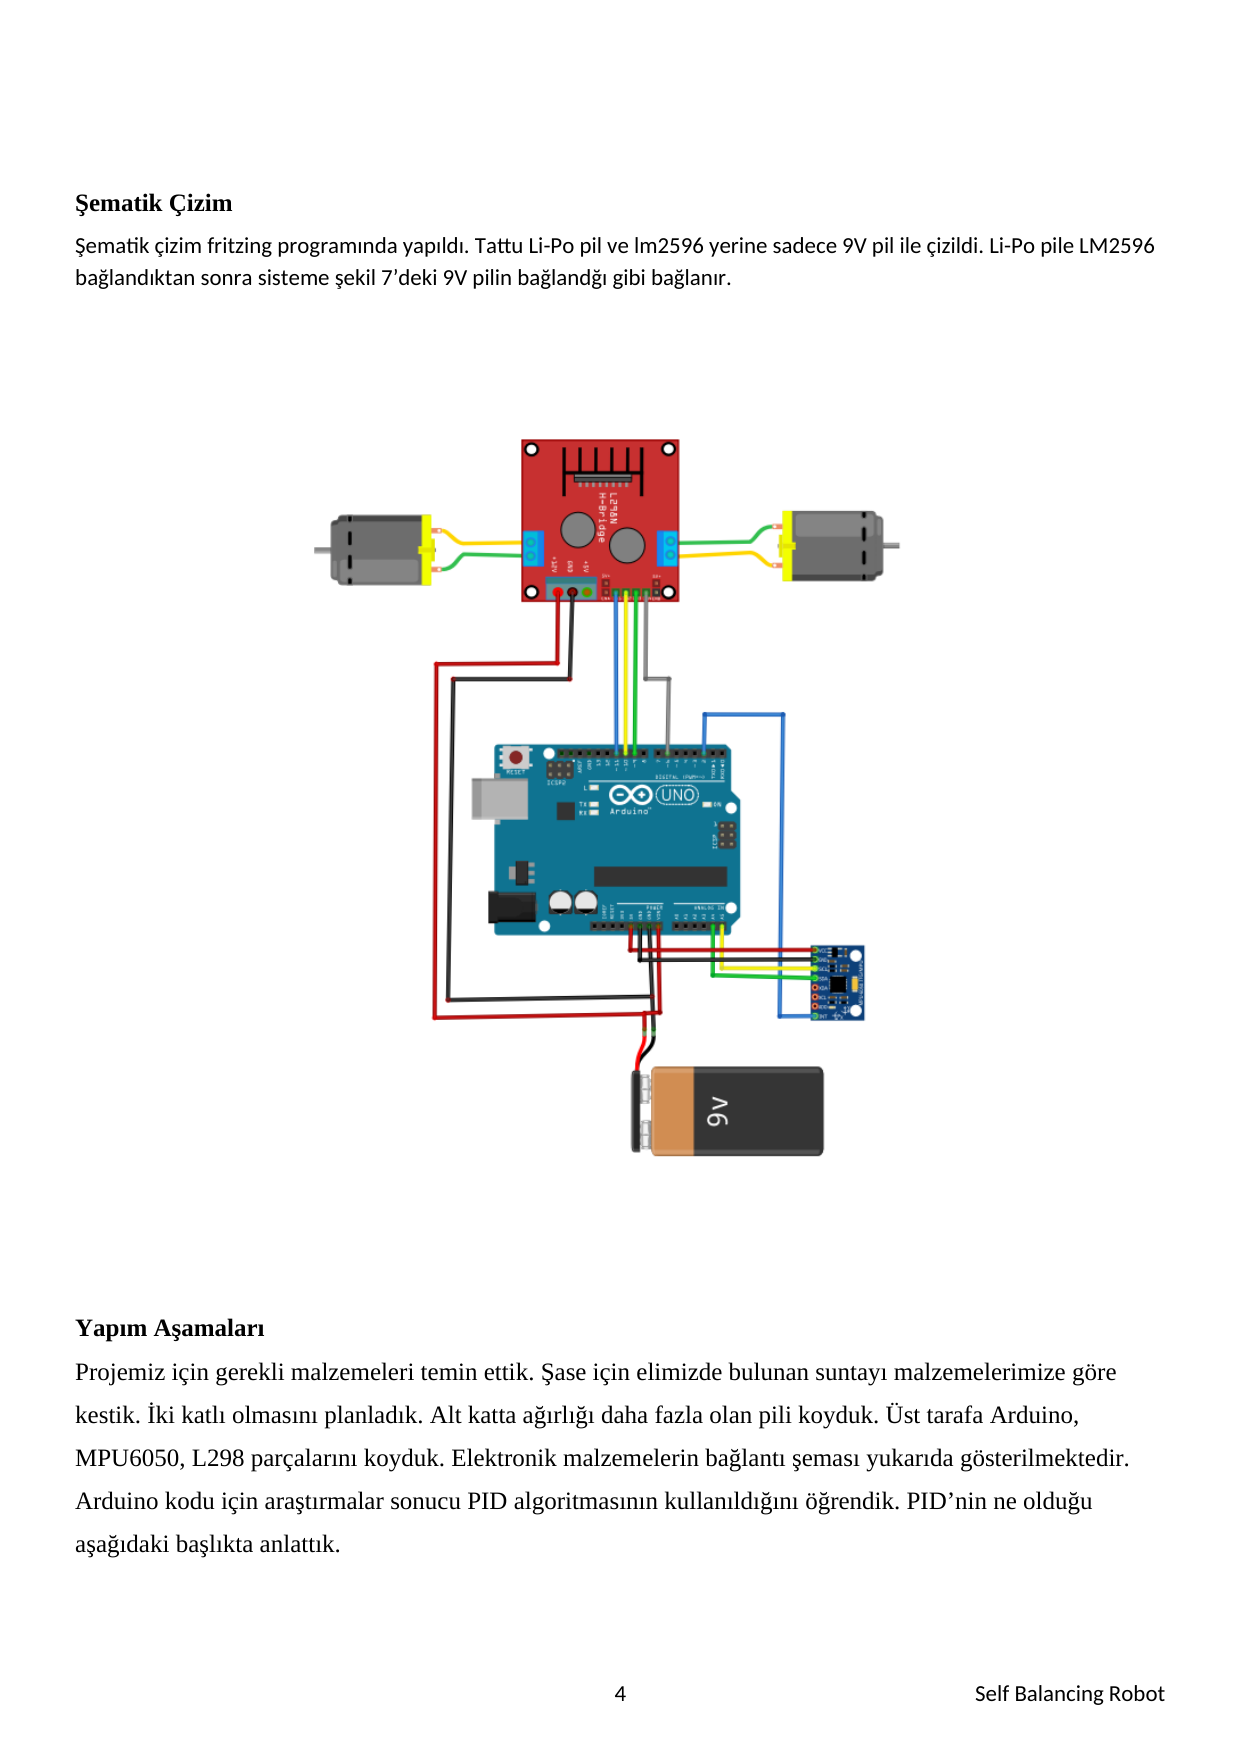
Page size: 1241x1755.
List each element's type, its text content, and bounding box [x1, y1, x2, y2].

subtitle Yapım Aşamaları [75, 1313, 1165, 1342]
text Şematik çizim fritzing programında yapıldı. Tattu Li-Po pil ve lm2596 yerine sadece 9V pil ile çizildi. Li-Po pile LM2596 bağlandıktan sonra sisteme şekil 7’deki 9V pilin bağlandğı gibi bağlanır. [75, 231, 1165, 291]
text Projemiz için gerekli malzemeleri temin ettik. Şase için elimizde bulunan suntayı malzemelerimize göre kestik. İki katlı olmasını planladık. Alt katta ağırlığı daha fazla olan pili koyduk. Üst tarafa Arduino, MPU6050, L298 parçalarını koyduk. Elektronik malzemelerin bağlantı şeması yukarıda gösterilmektedir. Arduino kodu için araştırmalar sonucu PID algoritmasının kullanıldığını öğrendik. PID’nin ne olduğu aşağıdaki başlıkta anlattık. [75, 1357, 1165, 1558]
subtitle Şematik Çizim [75, 188, 1165, 217]
